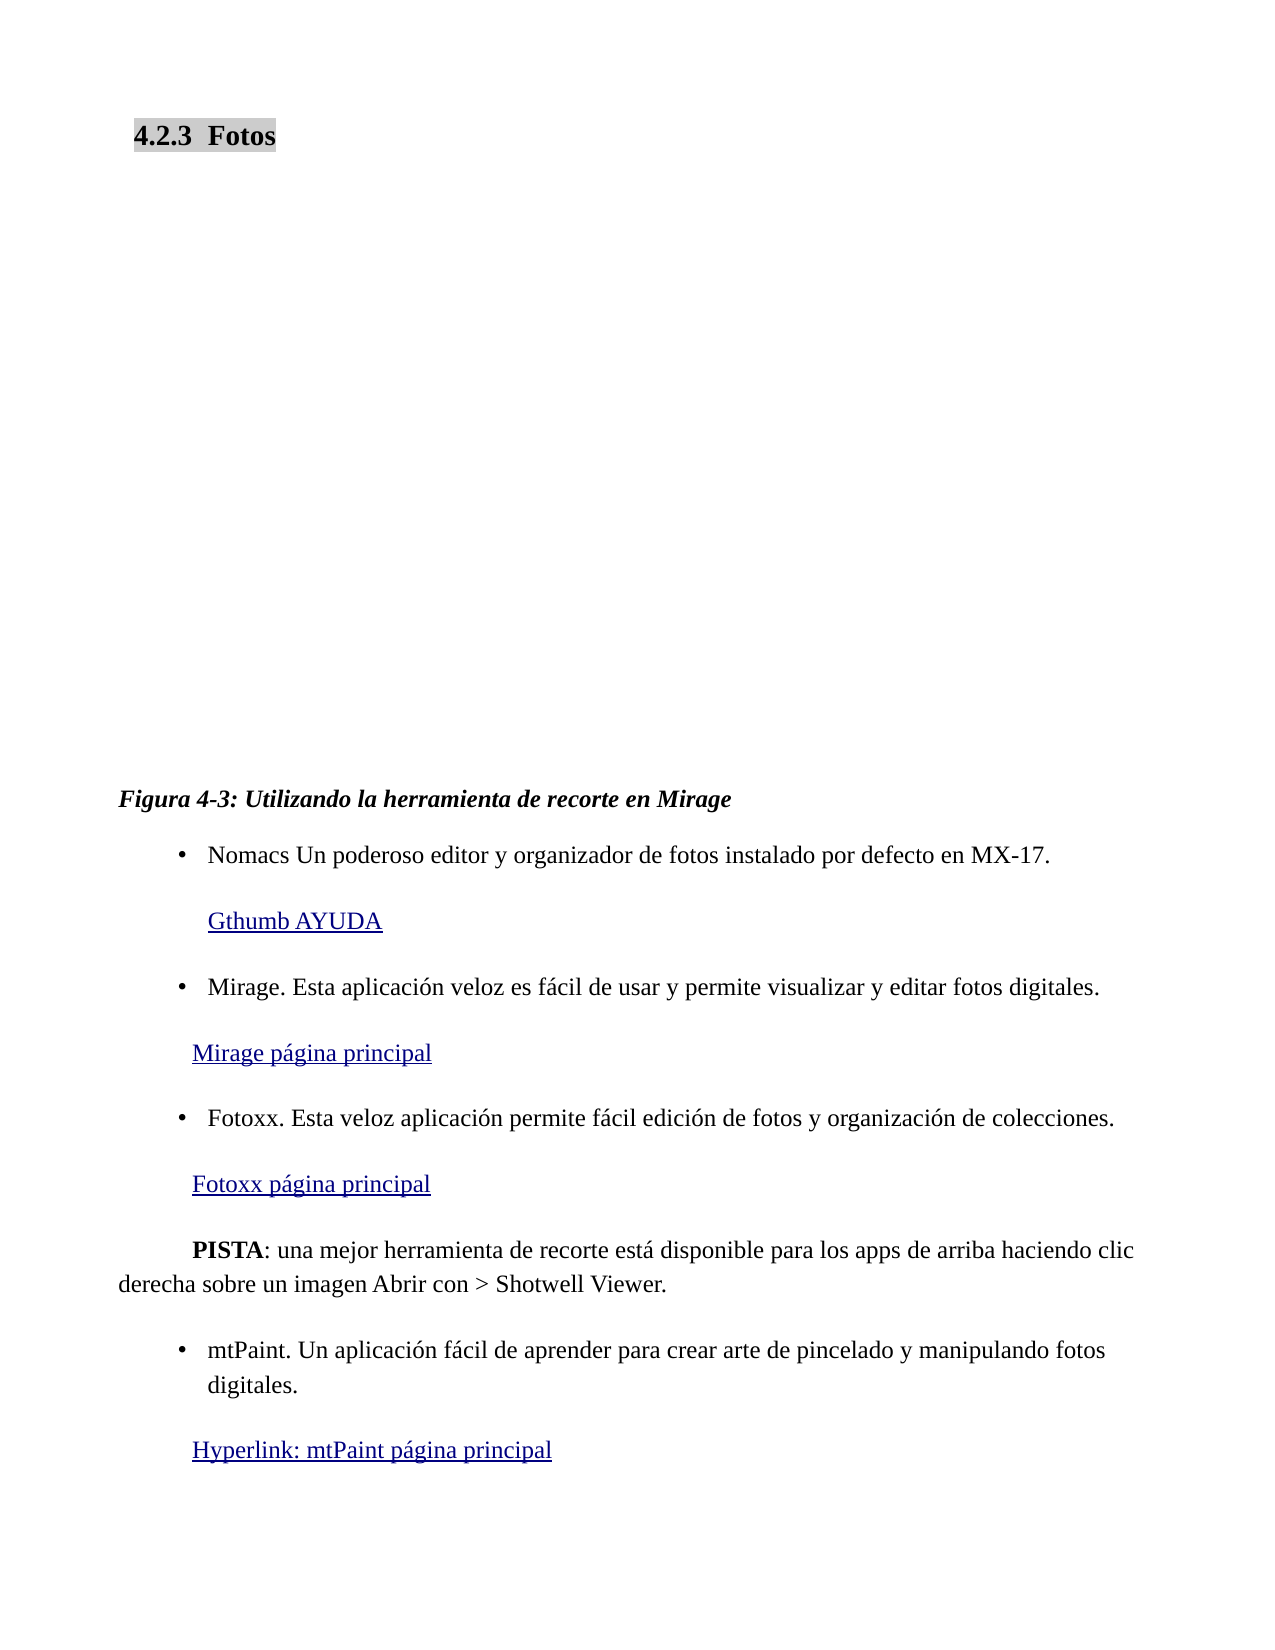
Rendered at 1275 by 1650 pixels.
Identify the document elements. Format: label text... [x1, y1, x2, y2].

text PISTA: una mejor herramienta de recorte está disponible para los apps de arriba haciendo clic derecha sobre un imagen Abrir con > Shotwell Viewer. [118, 1235, 1157, 1298]
text Figura 4-3: Utilizando la herramienta de recorte en Mirage [118, 784, 1157, 812]
list Nomacs Un poderoso editor y organizador de fotos instalado por defecto en MX-17. [178, 841, 1141, 869]
text Gthumb AYUDA [134, 906, 1141, 935]
subtitle 4.2.3 Fotos [276, 118, 1141, 152]
list mtPaint. Un aplicación fácil de aprender para crear arte de pincelado y manipulando fotos digitales. [178, 1335, 1141, 1398]
list Mirage. Esta aplicación veloz es fácil de usar y permite visualizar y editar fotos digitales. [178, 972, 1141, 1001]
list Fotoxx. Esta veloz aplicación permite fácil edición de fotos y organización de colecciones. [178, 1103, 1141, 1132]
list Mirage página principal [162, 1038, 1157, 1067]
list Hyperlink: mtPaint página principal [162, 1435, 1157, 1464]
list Fotoxx página principal [162, 1169, 1157, 1198]
